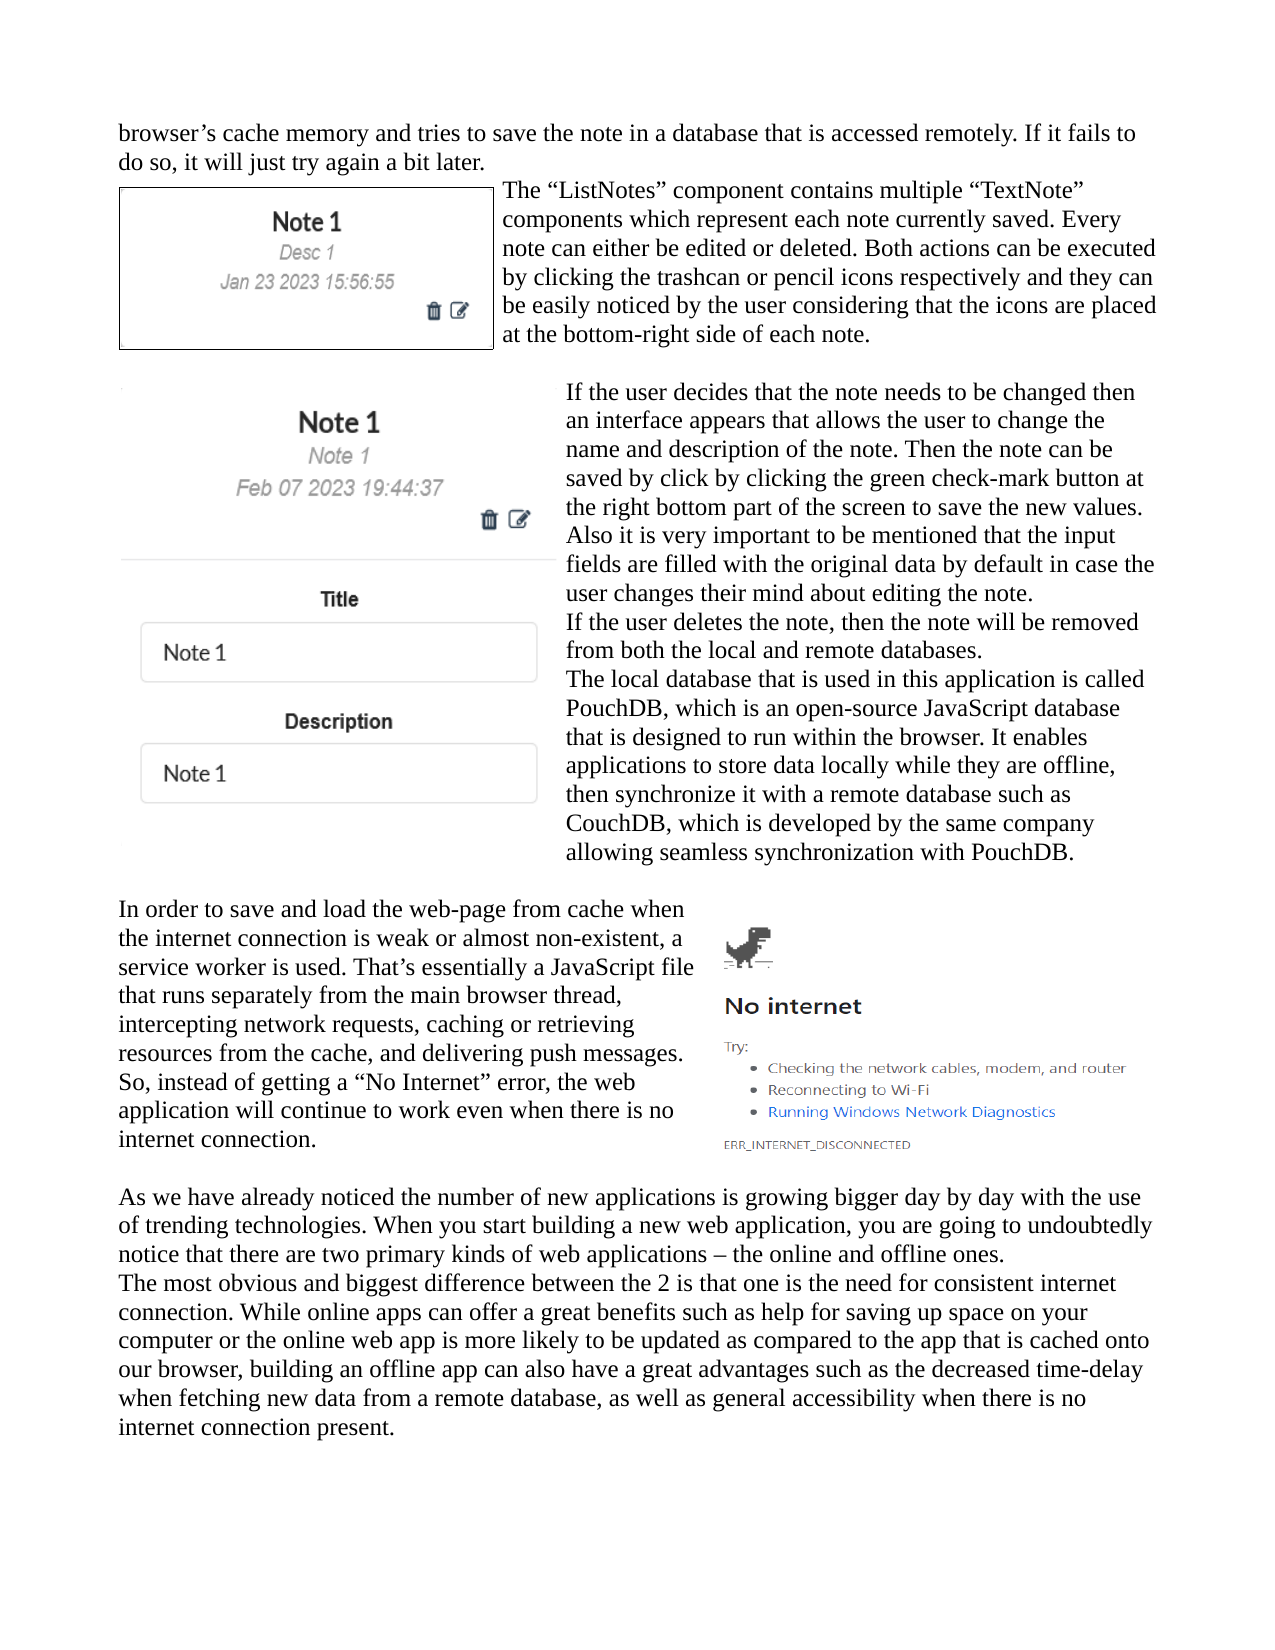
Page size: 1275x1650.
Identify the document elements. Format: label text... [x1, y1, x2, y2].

text If the user deletes the note, then the note will be removed from both the local and remote databases. [557, 607, 1157, 664]
text browser’s cache memory and tries to save the note in a database that is accessed remotely. If it fails to do so, it will just try again a bit later. [118, 118, 1157, 176]
text In order to save and load the web-page from cache when the internet connection is weak or almost non-existent, a service worker is used. That’s essentially a JavaScript file that runs separately from the main browser thread, intercepting network requests, caching or retrieving resources from the cache, and delivering push messages. So, instead of getting a “No Internet” error, the web application will continue to work even when there is no internet connection. [118, 894, 1157, 1153]
picture [121, 189, 492, 347]
text The most obvious and biggest difference between the 2 is that one is the need for consistent internet connection. While online apps can offer a great benefits such as help for saving up space on your computer or the online web app is more likely to be updated as compared to the app that is cached onto our browser, building an offline app can also have a great advantages such as the decreased time-delay when fetching new data from a remote database, as well as general accessibility when there is no internet connection present. [118, 1268, 1157, 1441]
text The local database that is used in this application is called PouchDB, which is an open-source JavaScript database that is designed to run within the browser. It enables applications to store data locally while they are offline, then synchronize it with a remote database such as CouchDB, which is developed by the same company allowing seamless synchronization with PouchDB. [118, 664, 1157, 866]
text The “ListNotes” component contains multiple “TextNote” components which represent each note currently saved. Every note can either be edited or deleted. Both actions can be executed by clicking the trashcan or pencil icons respectively and they can be easily noticed by the user considering that the icons are placed at the bottom-right side of each note. [118, 176, 1157, 348]
text If the user decides that the note needs to be changed then an interface appears that allows the user to change the name and description of the note. Then the note can be saved by click by clicking the green check-mark button at the right bottom part of the screen to save the new values. Also it is very important to be mentioned that the input fields are filled with the original data by default in case the user changes their mind about editing the note. [118, 377, 1157, 607]
picture [699, 902, 1158, 1170]
text As we have already noticed the number of new applications is growing bigger day by day with the use of trending technologies. When you start building a new web application, you are going to undoubtedly notice that there are two primary kinds of web applications – the online and offline ones. [118, 1182, 1157, 1268]
picture [121, 388, 557, 846]
